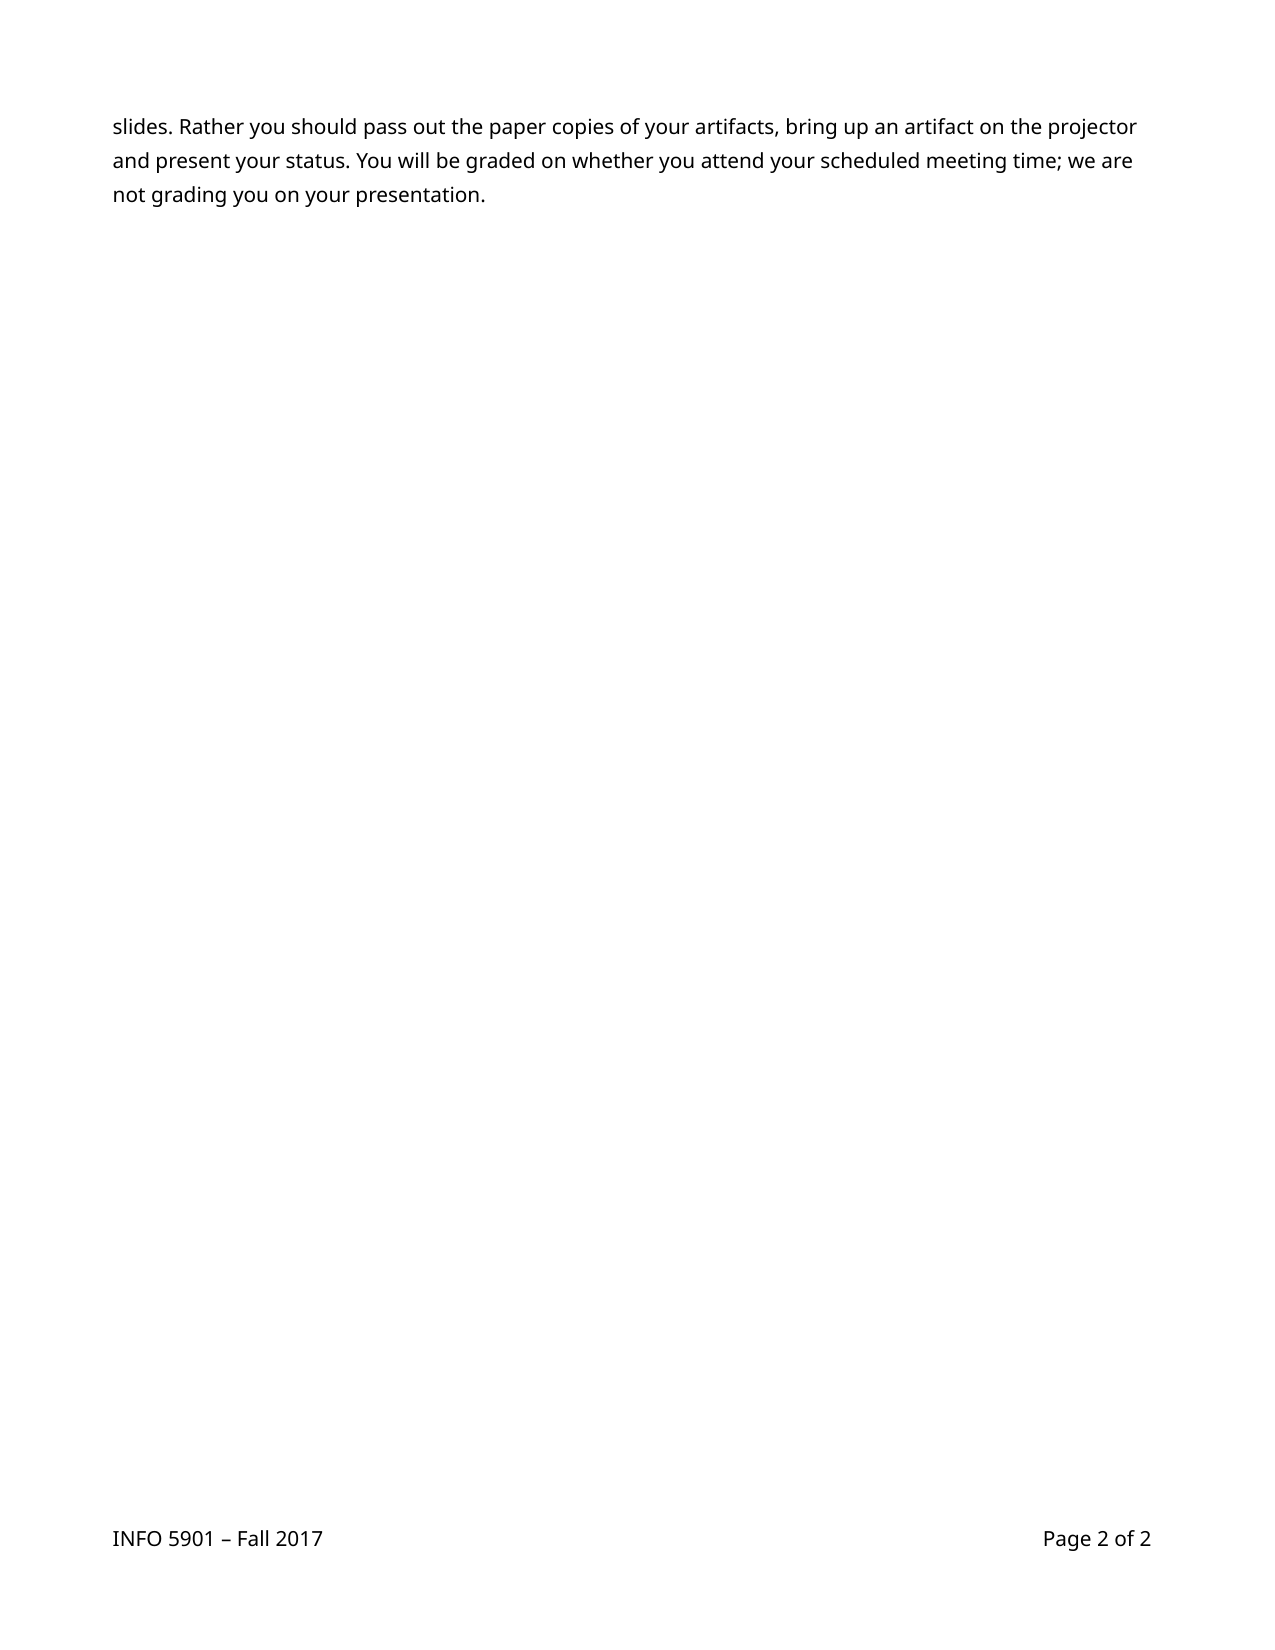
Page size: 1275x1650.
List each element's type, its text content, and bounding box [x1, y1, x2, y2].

text slides. Rather you should pass out the paper copies of your artifacts, bring up an artifact on the projector and present your status. You will be graded on whether you attend your scheduled meeting time; we are not grading you on your presentation. [112, 112, 1162, 209]
